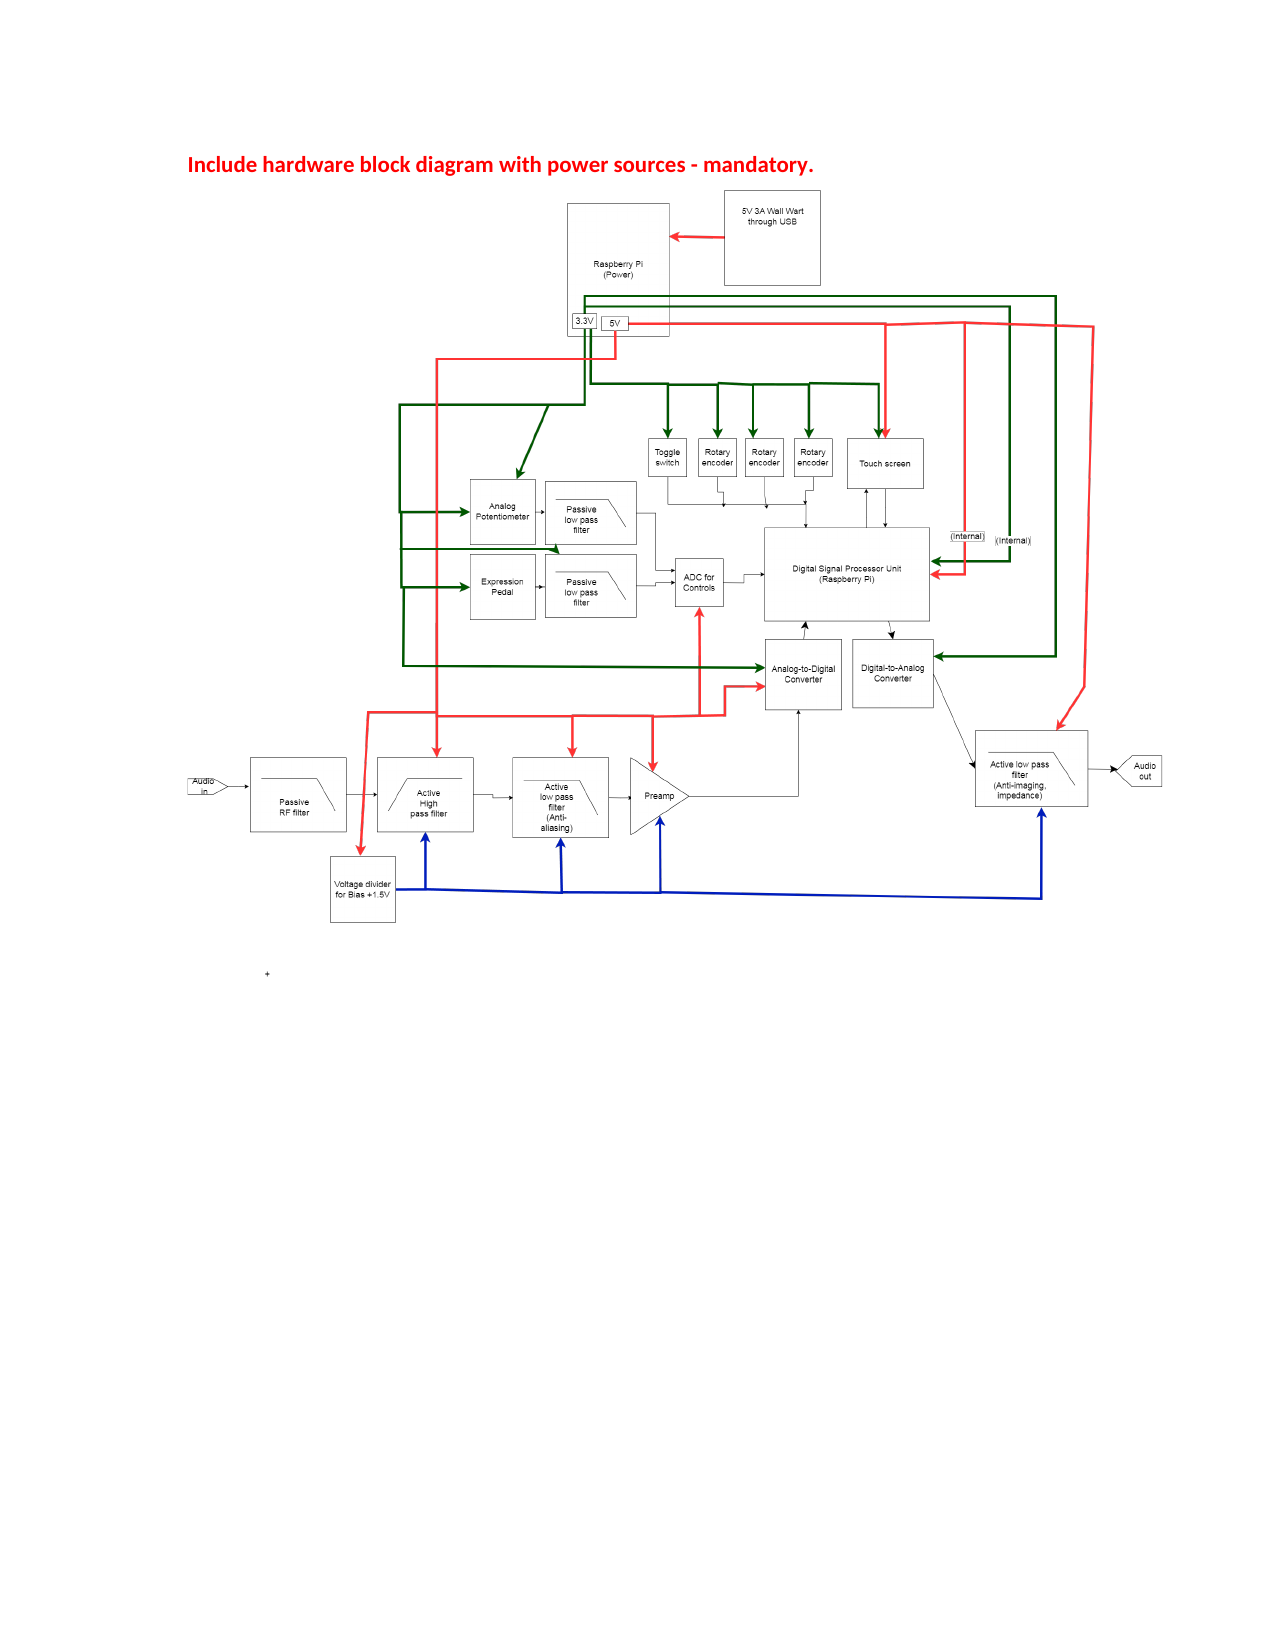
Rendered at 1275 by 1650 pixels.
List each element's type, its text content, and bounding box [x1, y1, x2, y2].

picture [187, 190, 1163, 981]
text Include hardware block diagram with power sources - mandatory. [150, 150, 1125, 178]
